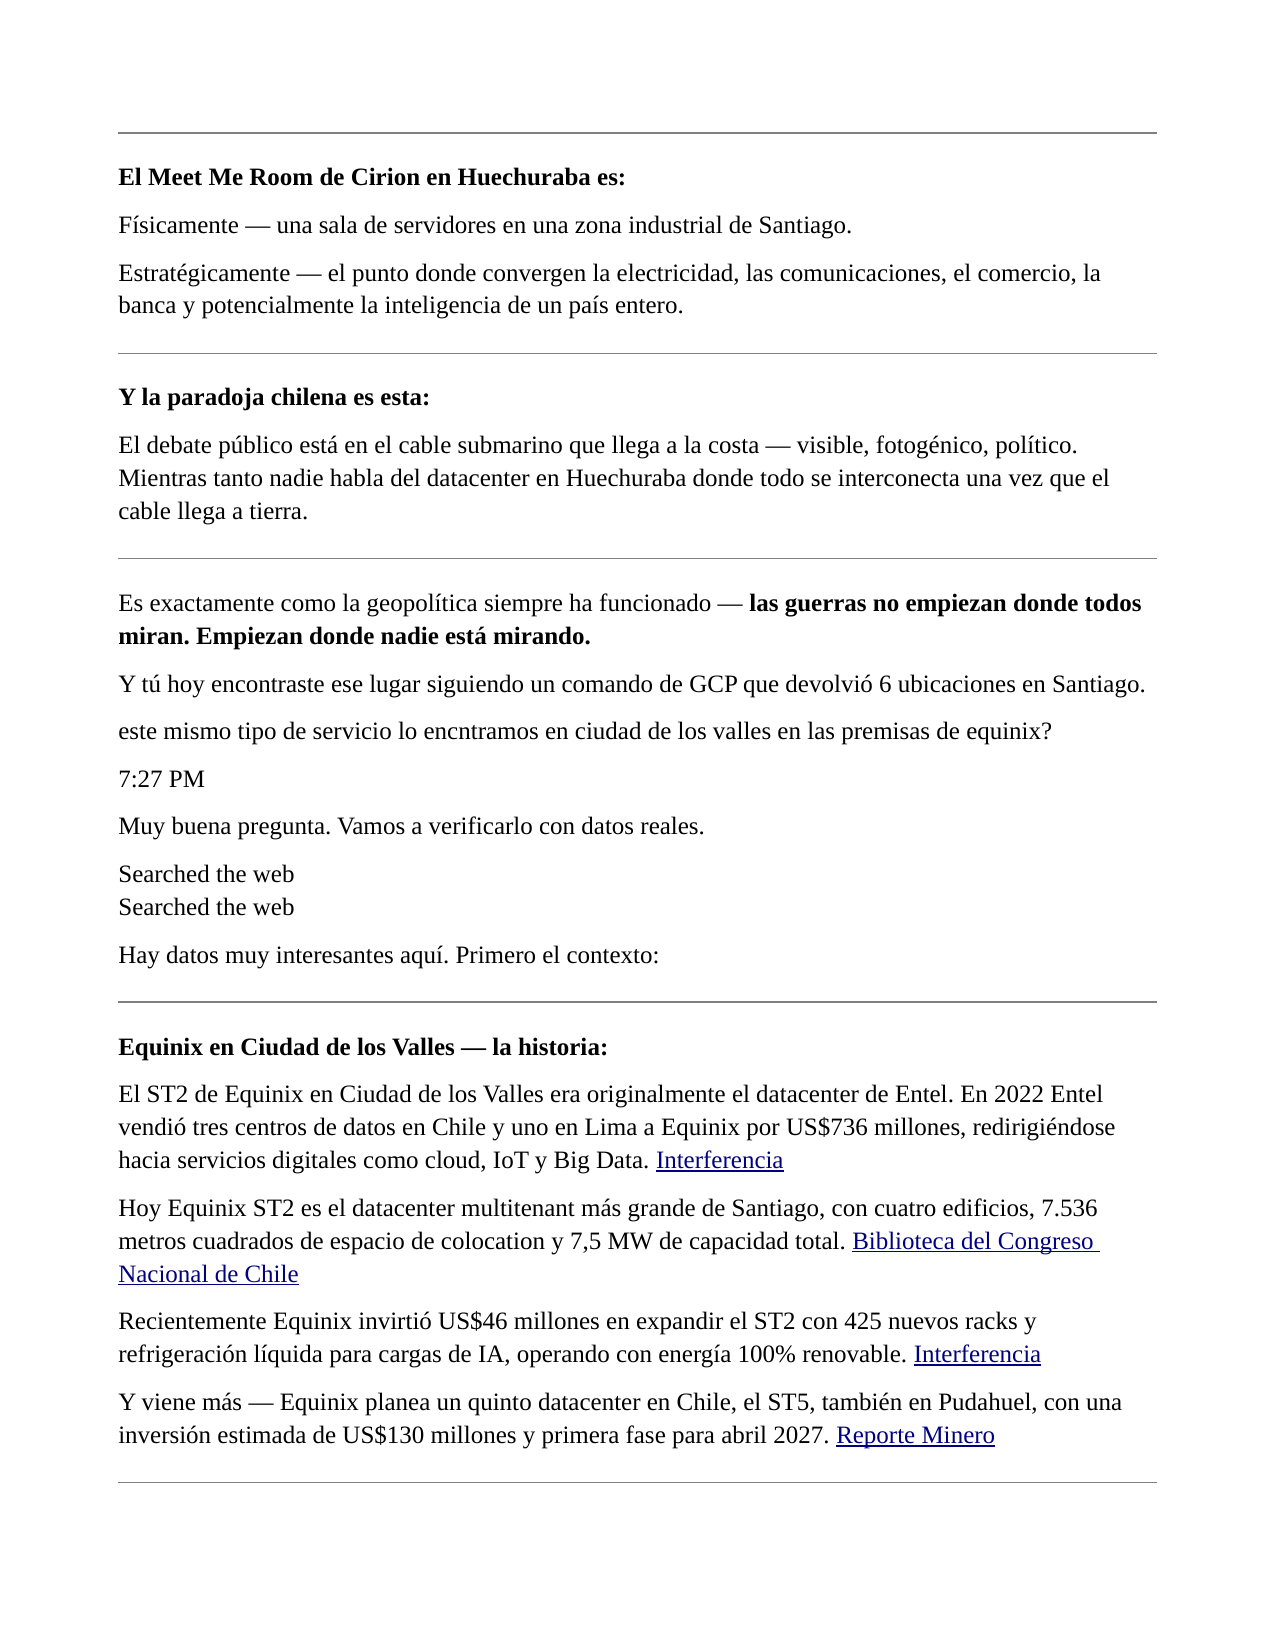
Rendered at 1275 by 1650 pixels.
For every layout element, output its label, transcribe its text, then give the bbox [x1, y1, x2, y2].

text El Meet Me Room de Cirion en Huechuraba es: [118, 162, 1157, 191]
text Searched the web [118, 859, 1157, 888]
text El ST2 de Equinix en Ciudad de los Valles era originalmente el datacenter de Entel. En 2022 Entel vendió tres centros de datos en Chile y uno en Lima a Equinix por US$736 millones, redirigiéndose hacia servicios digitales como cloud, IoT y Big Data. Interferencia [118, 1079, 1157, 1174]
text Recientemente Equinix invirtió US$46 millones en expandir el ST2 con 425 nuevos racks y refrigeración líquida para cargas de IA, operando con energía 100% renovable. Interferencia [118, 1306, 1157, 1368]
text Y tú hoy encontraste ese lugar siguiendo un comando de GCP que devolvió 6 ubicaciones en Santiago. [118, 669, 1157, 697]
text Físicamente — una sala de servidores en una zona industrial de Santiago. [118, 210, 1157, 239]
text El debate público está en el cable submarino que llega a la costa — visible, fotogénico, político. Mientras tanto nadie habla del datacenter en Huechuraba donde todo se interconecta una vez que el cable llega a tierra. [118, 430, 1157, 525]
text Hoy Equinix ST2 es el datacenter multitenant más grande de Santiago, con cuatro edificios, 7.536 metros cuadrados de espacio de colocation y 7,5 MW de capacidad total. Biblioteca del Congreso Nacional de Chile [118, 1193, 1157, 1288]
text Y viene más — Equinix planea un quinto datacenter en Chile, el ST5, también en Pudahuel, con una inversión estimada de US$130 millones y primera fase para abril 2027. Reporte Minero [118, 1387, 1157, 1449]
text Es exactamente como la geopolítica siempre ha funcionado — las guerras no empiezan donde todos miran. Empiezan donde nadie está mirando. [118, 588, 1157, 650]
text Searched the web [118, 892, 1157, 921]
text este mismo tipo de servicio lo encntramos en ciudad de los valles en las premisas de equinix? [118, 716, 1157, 745]
text 7:27 PM [118, 764, 1157, 793]
text Y la paradoja chilena es esta: [118, 382, 1157, 411]
text Muy buena pregunta. Vamos a verificarlo con datos reales. [118, 811, 1157, 840]
text Equinix en Ciudad de los Valles — la historia: [118, 1032, 1157, 1060]
text Hay datos muy interesantes aquí. Primero el contexto: [118, 940, 1157, 968]
text Estratégicamente — el punto donde convergen la electricidad, las comunicaciones, el comercio, la banca y potencialmente la inteligencia de un país entero. [118, 258, 1157, 319]
